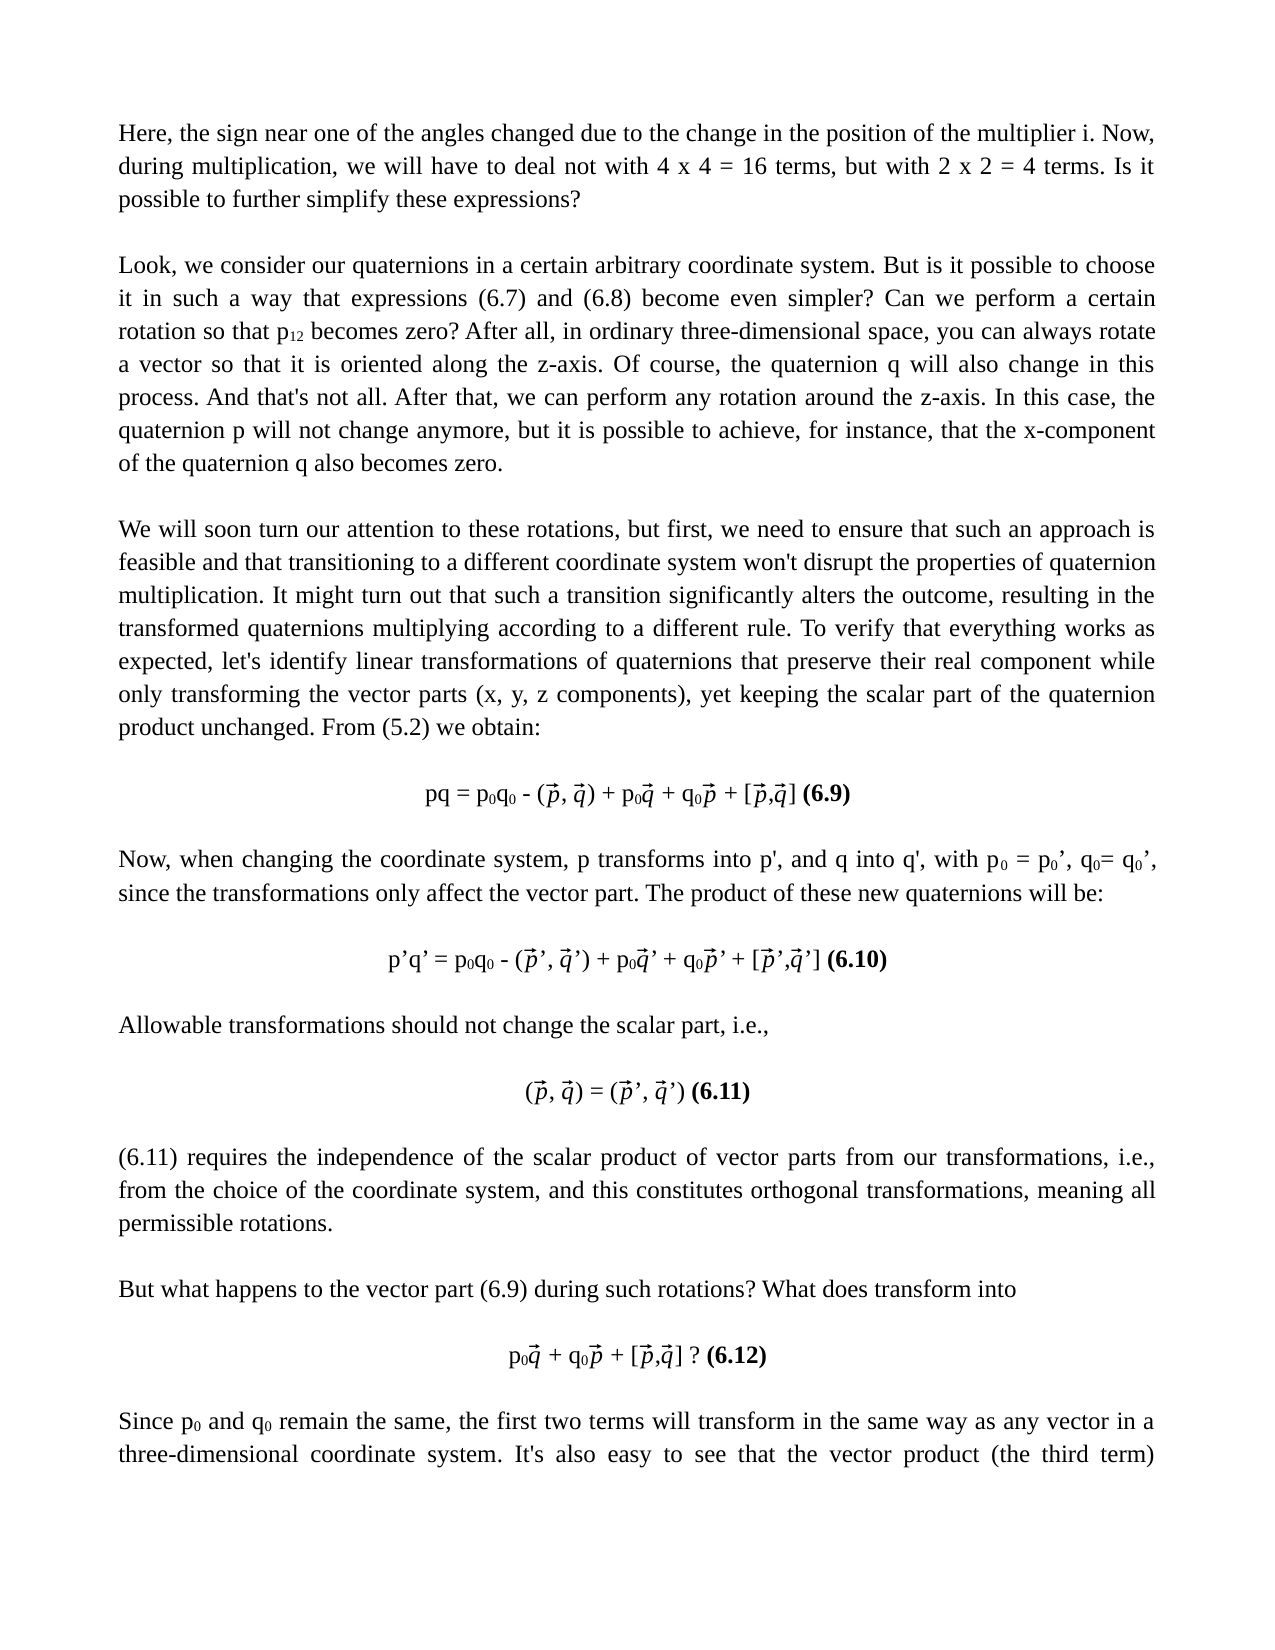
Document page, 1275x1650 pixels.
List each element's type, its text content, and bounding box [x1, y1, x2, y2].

text (, ) = (’, ’) (6.11) [118, 1076, 1157, 1104]
text Since p0 and q0 remain the same, the first two terms will transform in the same way as any vector in a three-dimensional coordinate system. It's also easy to see that the vector product (the third term) [118, 1406, 1157, 1468]
text (6.11) requires the independence of the scalar product of vector parts from our transformations, i.e., from the choice of the coordinate system, and this constitutes orthogonal transformations, meaning all permissible rotations. [118, 1142, 1157, 1237]
text Look, we consider our quaternions in a certain arbitrary coordinate system. But is it possible to choose it in such a way that expressions (6.7) and (6.8) become even simpler? Can we perform a certain rotation so that p12 becomes zero? After all, in ordinary three-dimensional space, you can always rotate a vector so that it is oriented along the z-axis. Of course, the quaternion q will also change in this process. And that's not all. After that, we can perform any rotation around the z-axis. In this case, the quaternion p will not change anymore, but it is possible to achieve, for instance, that the x-component of the quaternion q also becomes zero. [118, 250, 1157, 477]
text Now, when changing the coordinate system, p transforms into p', and q into q', with p0 = p0’, q0= q0’, since the transformations only affect the vector part. The product of these new quaternions will be: [118, 844, 1157, 906]
text Allowable transformations should not change the scalar part, i.e., [118, 1010, 1157, 1038]
text But what happens to the vector part (6.9) during such rotations? What does transform into [118, 1274, 1157, 1303]
text We will soon turn our attention to these rotations, but first, we need to ensure that such an approach is feasible and that transitioning to a different coordinate system won't disrupt the properties of quaternion multiplication. It might turn out that such a transition significantly alters the outcome, resulting in the transformed quaternions multiplying according to a different rule. To verify that everything works as expected, let's identify linear transformations of quaternions that preserve their real component while only transforming the vector parts (x, y, z components), yet keeping the scalar part of the quaternion product unchanged. From (5.2) we obtain: [118, 514, 1157, 741]
text p’q’ = p0q0 - (’, ’) + p0’ + q0’ + [’,’] (6.10) [118, 944, 1157, 972]
text pq = p0q0 - (, ) + p0 + q0 + [,] (6.9) [118, 778, 1157, 807]
text p0 + q0 + [,] ? (6.12) [118, 1340, 1157, 1369]
text Here, the sign near one of the angles changed due to the change in the position of the multiplier i. Now, during multiplication, we will have to deal not with 4 x 4 = 16 terms, but with 2 x 2 = 4 terms. Is it possible to further simplify these expressions? [118, 118, 1157, 213]
